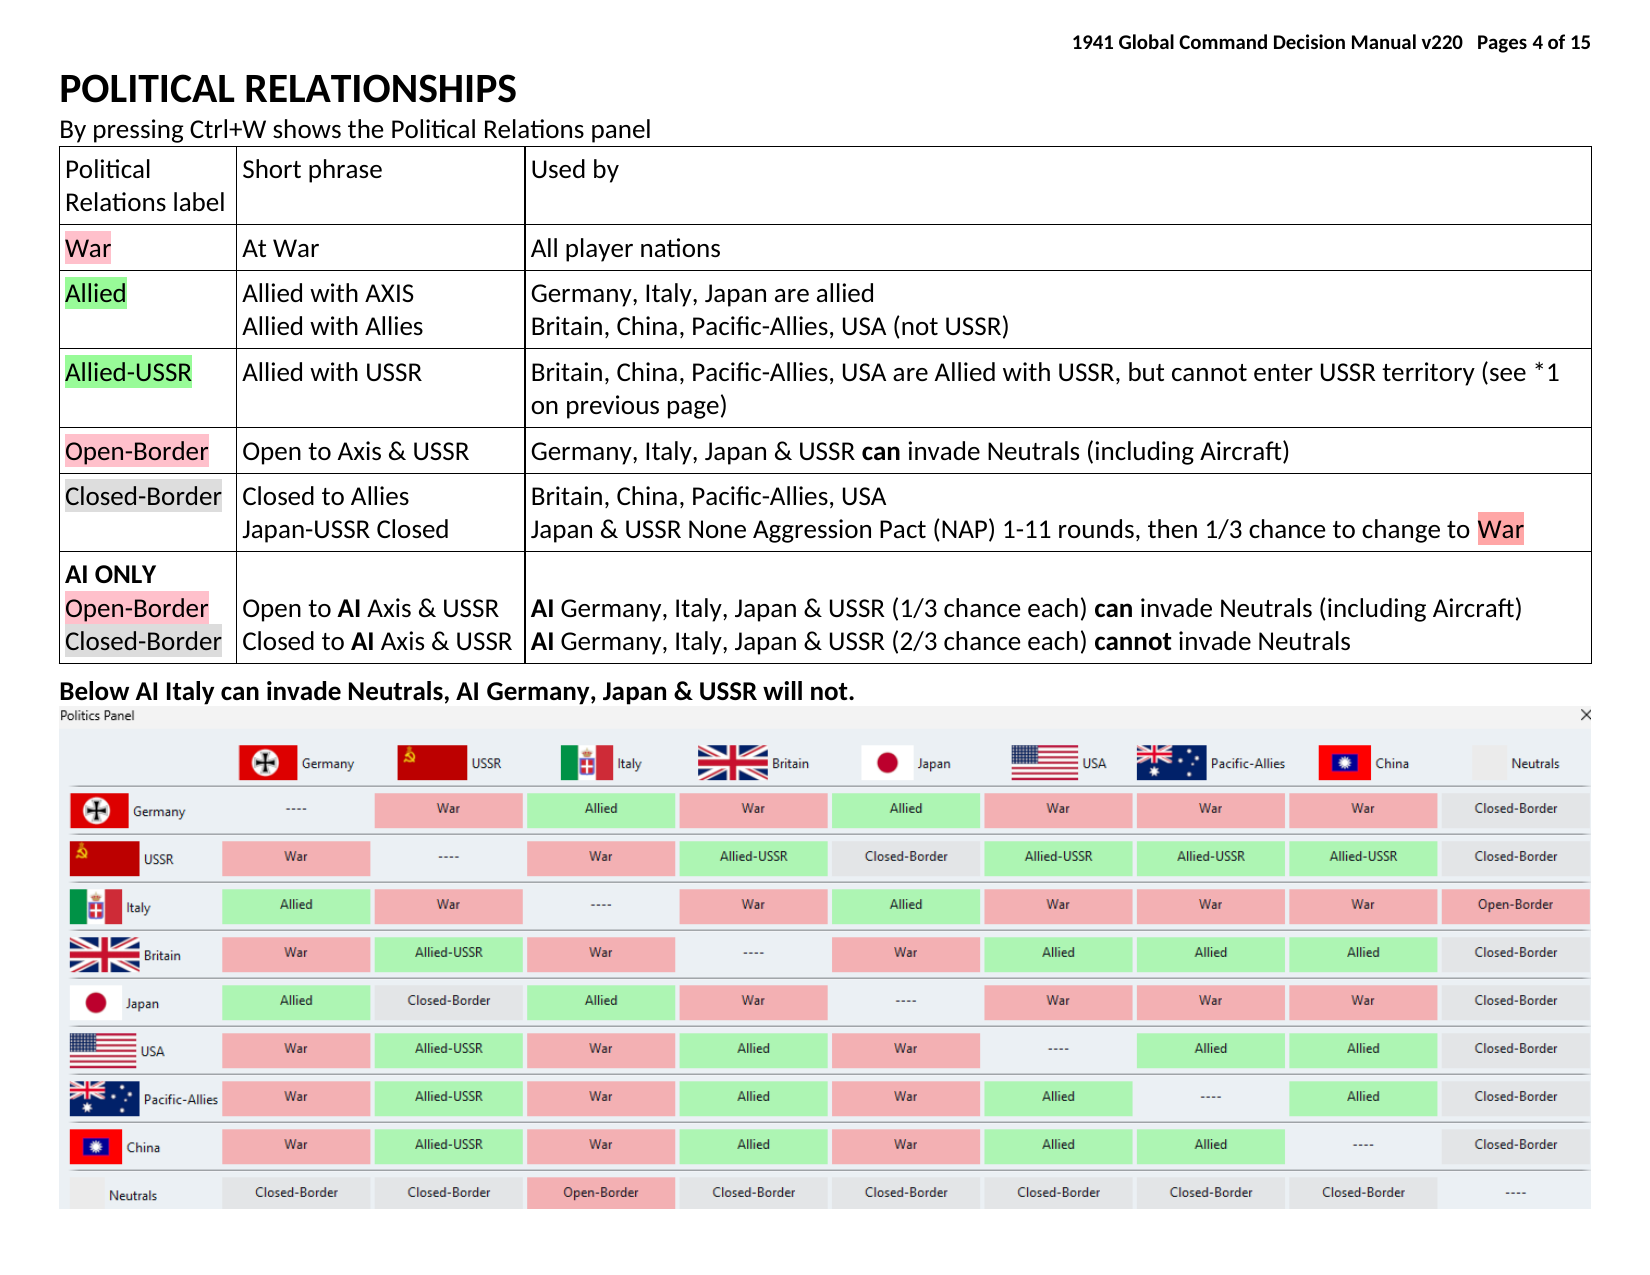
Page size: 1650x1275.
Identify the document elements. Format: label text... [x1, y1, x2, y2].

table_cell AI ONLY Open-Border Closed-Border [60, 552, 236, 662]
table_cell Allied [60, 271, 236, 348]
table_cell Allied with USSR [237, 349, 524, 427]
table_cell Closed-Border [60, 474, 236, 551]
table_cell All player nations [526, 225, 1591, 270]
picture [59, 706, 1591, 1209]
table_cell Allied with AXIS Allied with Allies [237, 271, 524, 348]
table_cell Germany, Italy, Japan & USSR can invade Neutrals (including Aircraft) [526, 428, 1591, 472]
table_cell Open to Axis & USSR [237, 428, 524, 472]
table_cell AI Germany, Italy, Japan & USSR (1/3 chance each) can invade Neutrals (including Aircraft) AI Germany, Italy, Japan & USSR (2/3 chance each) cannot invade Neutrals [526, 552, 1591, 662]
table_cell Britain, China, Pacific-Allies, USA Japan & USSR None Aggression Pact (NAP) 1-11 rounds, then 1/3 chance to change to War [526, 474, 1591, 551]
table_header Short phrase [237, 147, 524, 224]
table_cell Germany, Italy, Japan are allied Britain, China, Pacific-Allies, USA (not USSR) [526, 271, 1591, 348]
text By pressing Ctrl+W shows the Political Relations panel [59, 113, 1591, 146]
table_cell Open to AI Axis & USSR Closed to AI Axis & USSR [237, 552, 524, 662]
table_cell War [60, 225, 236, 270]
text Below AI Italy can invade Neutrals, AI Germany, Japan & USSR will not. [59, 674, 1591, 706]
table_header Used by [526, 147, 1591, 224]
table_cell Britain, China, Pacific-Allies, USA are Allied with USSR, but cannot enter USSR territory (see *1 on previous page) [526, 349, 1591, 427]
table_header Political Relations label [60, 147, 236, 224]
table_cell At War [237, 225, 524, 270]
text POLITICAL RELATIONSHIPS [59, 62, 1591, 113]
table_cell Allied-USSR [60, 349, 236, 427]
table_cell Closed to Allies Japan-USSR Closed [237, 474, 524, 551]
table_cell Open-Border [60, 428, 236, 472]
